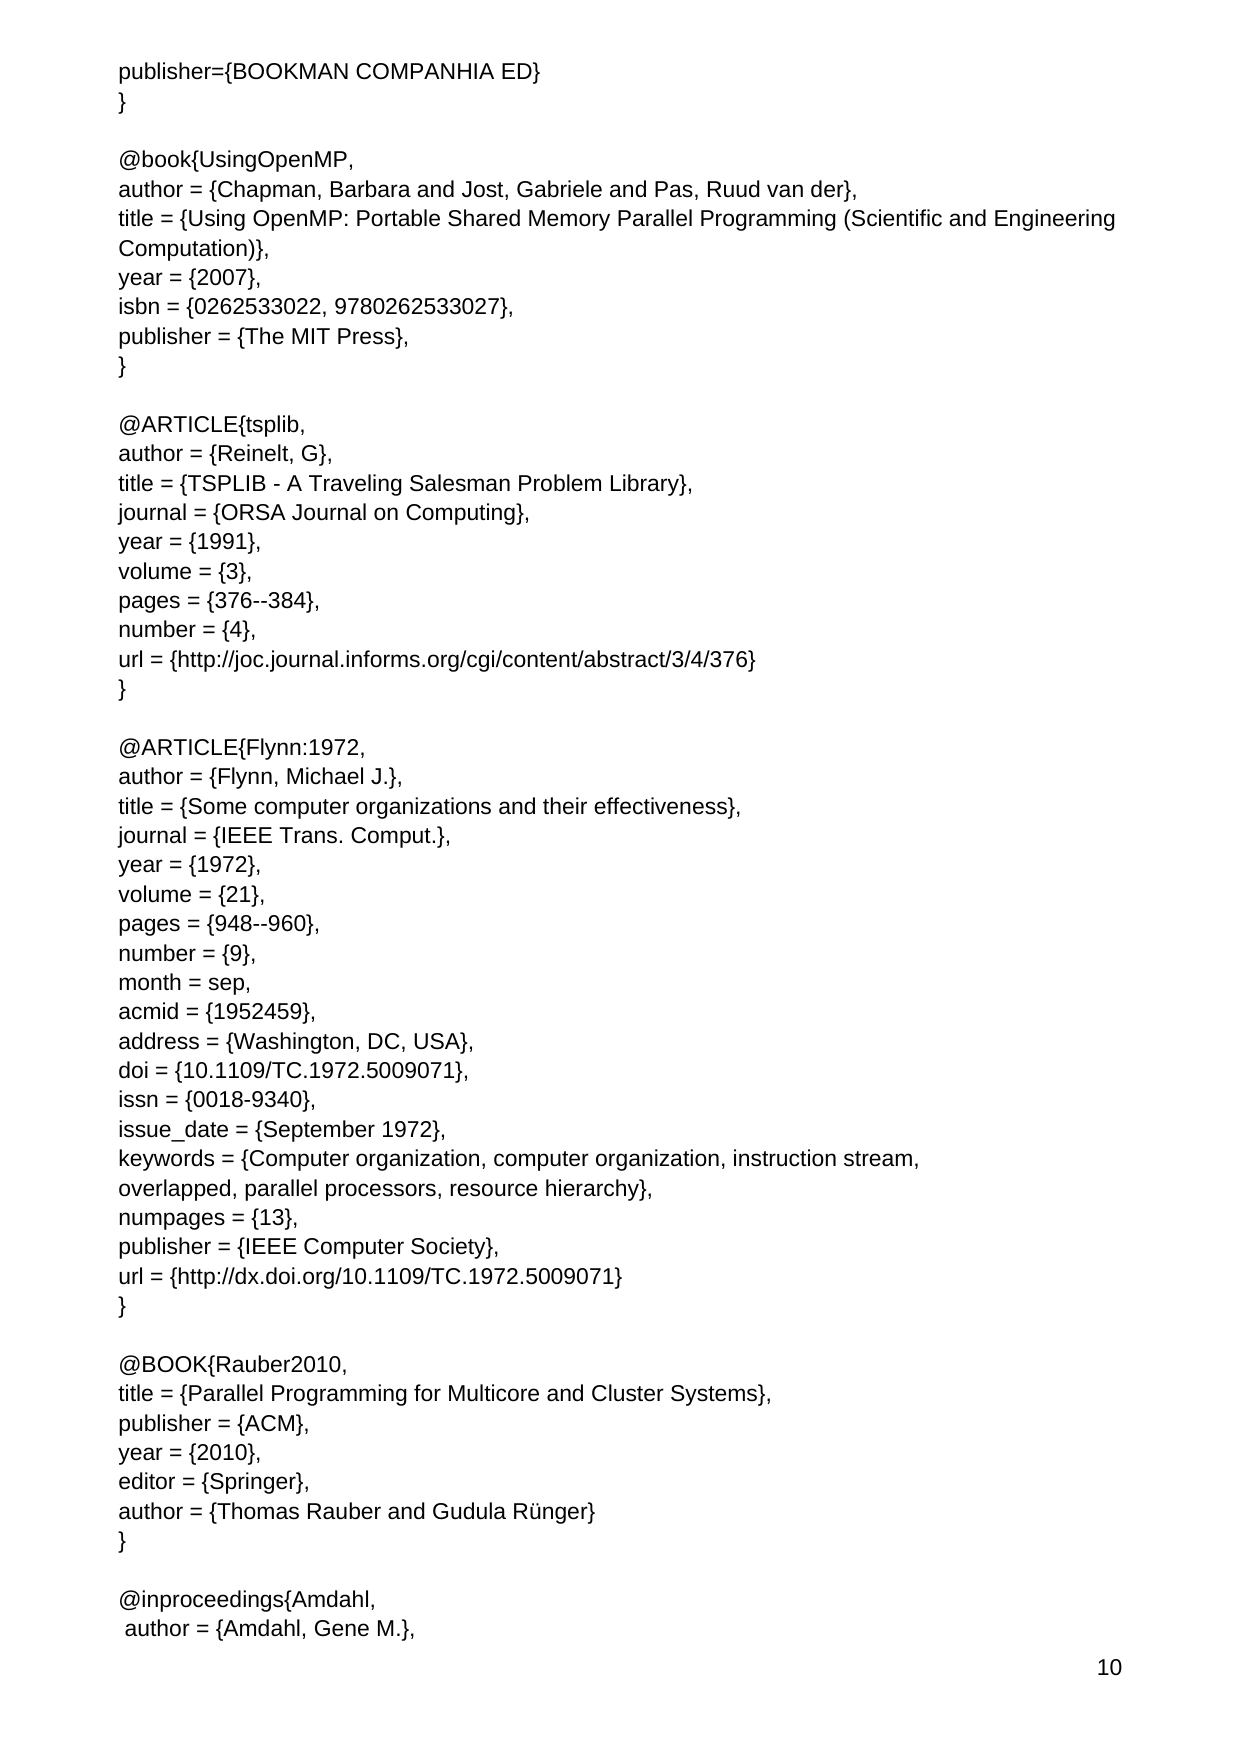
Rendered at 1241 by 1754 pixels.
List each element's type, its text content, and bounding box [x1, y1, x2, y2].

text } [118, 1293, 1122, 1318]
text url = {http://dx.doi.org/10.1109/TC.1972.5009071} [118, 1263, 1122, 1289]
text publisher = {ACM}, [118, 1410, 1122, 1436]
text issn = {0018-9340}, [118, 1087, 1122, 1113]
text title = {Some computer organizations and their effectiveness}, [118, 793, 1122, 819]
text volume = {21}, [118, 882, 1122, 907]
text } [118, 676, 1122, 702]
text issue_date = {September 1972}, [118, 1117, 1122, 1142]
text doi = {10.1109/TC.1972.5009071}, [118, 1058, 1122, 1083]
text acmid = {1952459}, [118, 999, 1122, 1025]
text @BOOK{Rauber2010, [118, 1352, 1122, 1377]
text year = {2010}, [118, 1440, 1122, 1465]
text @ARTICLE{Flynn:1972, [118, 735, 1122, 760]
text @inproceedings{Amdahl, author = {Amdahl, Gene M.}, [118, 1587, 1122, 1642]
text isbn = {0262533022, 9780262533027}, [118, 294, 1122, 320]
text year = {2007}, [118, 265, 1122, 290]
text @book{UsingOpenMP, [118, 147, 1122, 173]
text url = {http://joc.journal.informs.org/cgi/content/abstract/3/4/376} [118, 647, 1122, 672]
text pages = {376--384}, [118, 588, 1122, 613]
text title = {Using OpenMP: Portable Shared Memory Parallel Programming (Scientific and Engineering Computation)}, [118, 206, 1122, 261]
text keywords = {Computer organization, computer organization, instruction stream, [118, 1146, 1122, 1172]
text author = {Reinelt, G}, [118, 441, 1122, 467]
text number = {9}, [118, 940, 1122, 966]
text address = {Washington, DC, USA}, [118, 1028, 1122, 1054]
text } [118, 88, 1122, 114]
text journal = {IEEE Trans. Comput.}, [118, 823, 1122, 848]
text author = {Thomas Rauber and Gudula Rünger} [118, 1498, 1122, 1524]
text numpages = {13}, [118, 1205, 1122, 1230]
text author = {Flynn, Michael J.}, [118, 764, 1122, 790]
text volume = {3}, [118, 558, 1122, 584]
text title = {Parallel Programming for Multicore and Cluster Systems}, [118, 1381, 1122, 1407]
text month = sep, [118, 970, 1122, 995]
text editor = {Springer}, [118, 1469, 1122, 1495]
text author = {Chapman, Barbara and Jost, Gabriele and Pas, Ruud van der}, [118, 177, 1122, 202]
text journal = {ORSA Journal on Computing}, [118, 500, 1122, 525]
text @ARTICLE{tsplib, [118, 412, 1122, 437]
text } [118, 1528, 1122, 1553]
text year = {1991}, [118, 529, 1122, 555]
text publisher = {The MIT Press}, [118, 323, 1122, 349]
text year = {1972}, [118, 852, 1122, 878]
text overlapped, parallel processors, resource hierarchy}, [118, 1175, 1122, 1201]
text publisher = {IEEE Computer Society}, [118, 1234, 1122, 1260]
text } [118, 353, 1122, 378]
text pages = {948--960}, [118, 911, 1122, 937]
text number = {4}, [118, 617, 1122, 643]
text publisher={BOOKMAN COMPANHIA ED} [118, 59, 1122, 85]
text title = {TSPLIB - A Traveling Salesman Problem Library}, [118, 470, 1122, 496]
